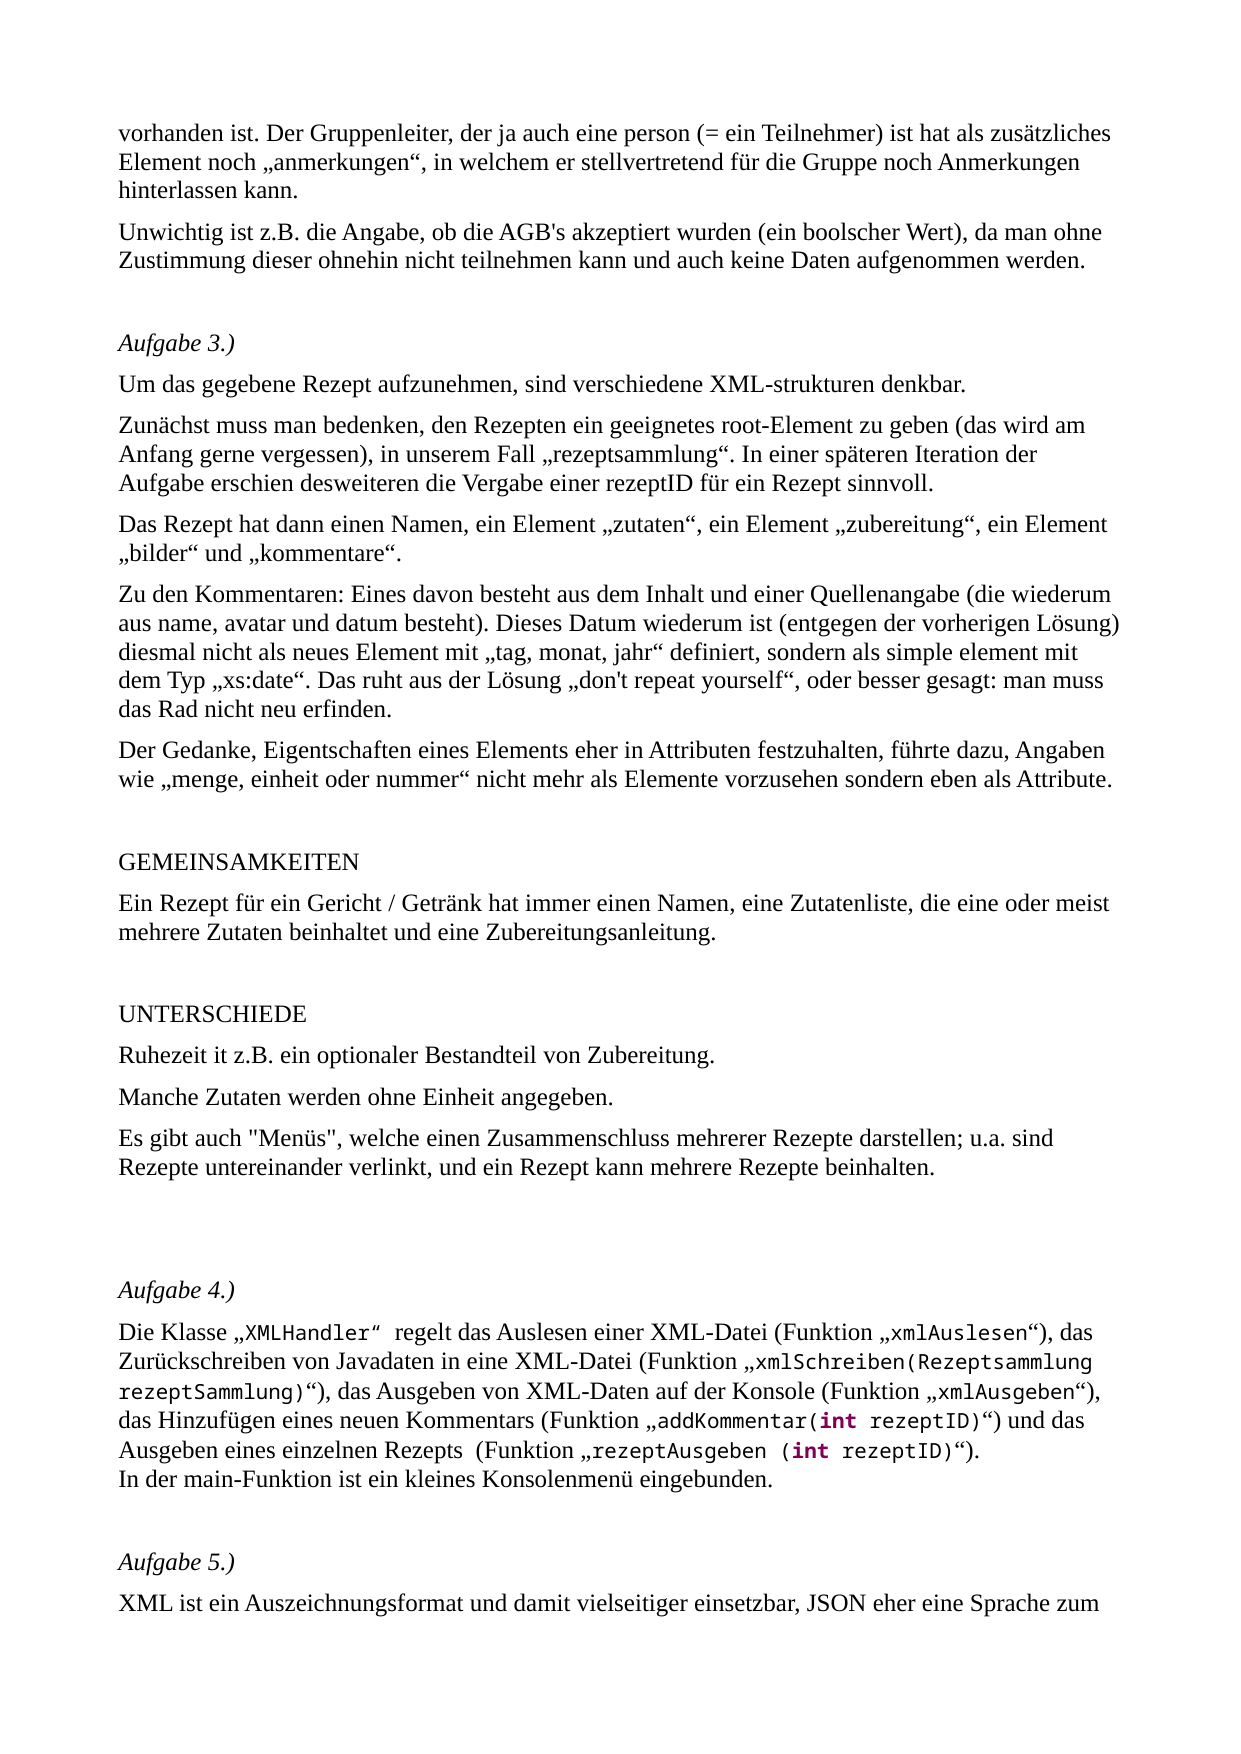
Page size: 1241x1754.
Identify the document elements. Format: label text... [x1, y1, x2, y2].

text Zu den Kommentaren: Eines davon besteht aus dem Inhalt und einer Quellenangabe (die wiederum aus name, avatar und datum besteht). Dieses Datum wiederum ist (entgegen der vorherigen Lösung) diesmal nicht als neues Element mit „tag, monat, jahr“ definiert, sondern als simple element mit dem Typ „xs:date“. Das ruht aus der Lösung „don't repeat yourself“, oder besser gesagt: man muss das Rad nicht neu erfinden. [118, 579, 1122, 723]
text Unwichtig ist z.B. die Angabe, ob die AGB's akzeptiert wurden (ein boolscher Wert), da man ohne Zustimmung dieser ohnehin nicht teilnehmen kann und auch keine Daten aufgenommen werden. [118, 217, 1122, 274]
text Aufgabe 5.) [118, 1547, 1122, 1576]
text In der main-Funktion ist ein kleines Konsolenmenü eingebunden. [118, 1464, 1122, 1493]
text UNTERSCHIEDE [118, 999, 1122, 1028]
text XML ist ein Auszeichnungsformat und damit vielseitiger einsetzbar, JSON eher eine Sprache zum [118, 1588, 1122, 1617]
text Um das gegebene Rezept aufzunehmen, sind verschiedene XML-strukturen denkbar. [118, 369, 1122, 398]
text Manche Zutaten werden ohne Einheit angegeben. [118, 1082, 1122, 1111]
text Es gibt auch "Menüs", welche einen Zusammenschluss mehrerer Rezepte darstellen; u.a. sind Rezepte untereinander verlinkt, und ein Rezept kann mehrere Rezepte beinhalten. [118, 1123, 1122, 1181]
text Aufgabe 4.) [118, 1276, 1122, 1304]
text Der Gedanke, Eigentschaften eines Elements eher in Attributen festzuhalten, führte dazu, Angaben wie „menge, einheit oder nummer“ nicht mehr als Elemente vorzusehen sondern eben als Attribute. [118, 736, 1122, 793]
text Ein Rezept für ein Gericht / Getränk hat immer einen Namen, eine Zutatenliste, die eine oder meist mehrere Zutaten beinhaltet und eine Zubereitungsanleitung. [118, 888, 1122, 946]
text Die Klasse „XMLHandler“ regelt das Auslesen einer XML-Datei (Funktion „xmlAuslesen“), das Zurückschreiben von Javadaten in eine XML-Datei (Funktion „xmlSchreiben(Rezeptsammlung rezeptSammlung)“), das Ausgeben von XML-Daten auf der Konsole (Funktion „xmlAusgeben“), das Hinzufügen eines neuen Kommentars (Funktion „addKommentar(int rezeptID)“) und das Ausgeben eines einzelnen Rezepts (Funktion „rezeptAusgeben (int rezeptID)“). [118, 1317, 1122, 1464]
text Aufgabe 3.) [118, 328, 1122, 357]
text Das Rezept hat dann einen Namen, ein Element „zutaten“, ein Element „zubereitung“, ein Element „bilder“ und „kommentare“. [118, 509, 1122, 567]
text GEMEINSAMKEITEN [118, 847, 1122, 876]
text vorhanden ist. Der Gruppenleiter, der ja auch eine person (= ein Teilnehmer) ist hat als zusätzliches Element noch „anmerkungen“, in welchem er stellvertretend für die Gruppe noch Anmerkungen hinterlassen kann. [118, 118, 1122, 204]
text Zunächst muss man bedenken, den Rezepten ein geeignetes root-Element zu geben (das wird am Anfang gerne vergessen), in unserem Fall „rezeptsammlung“. In einer späteren Iteration der Aufgabe erschien desweiteren die Vergabe einer rezeptID für ein Rezept sinnvoll. [118, 411, 1122, 497]
text Ruhezeit it z.B. ein optionaler Bestandteil von Zubereitung. [118, 1041, 1122, 1069]
